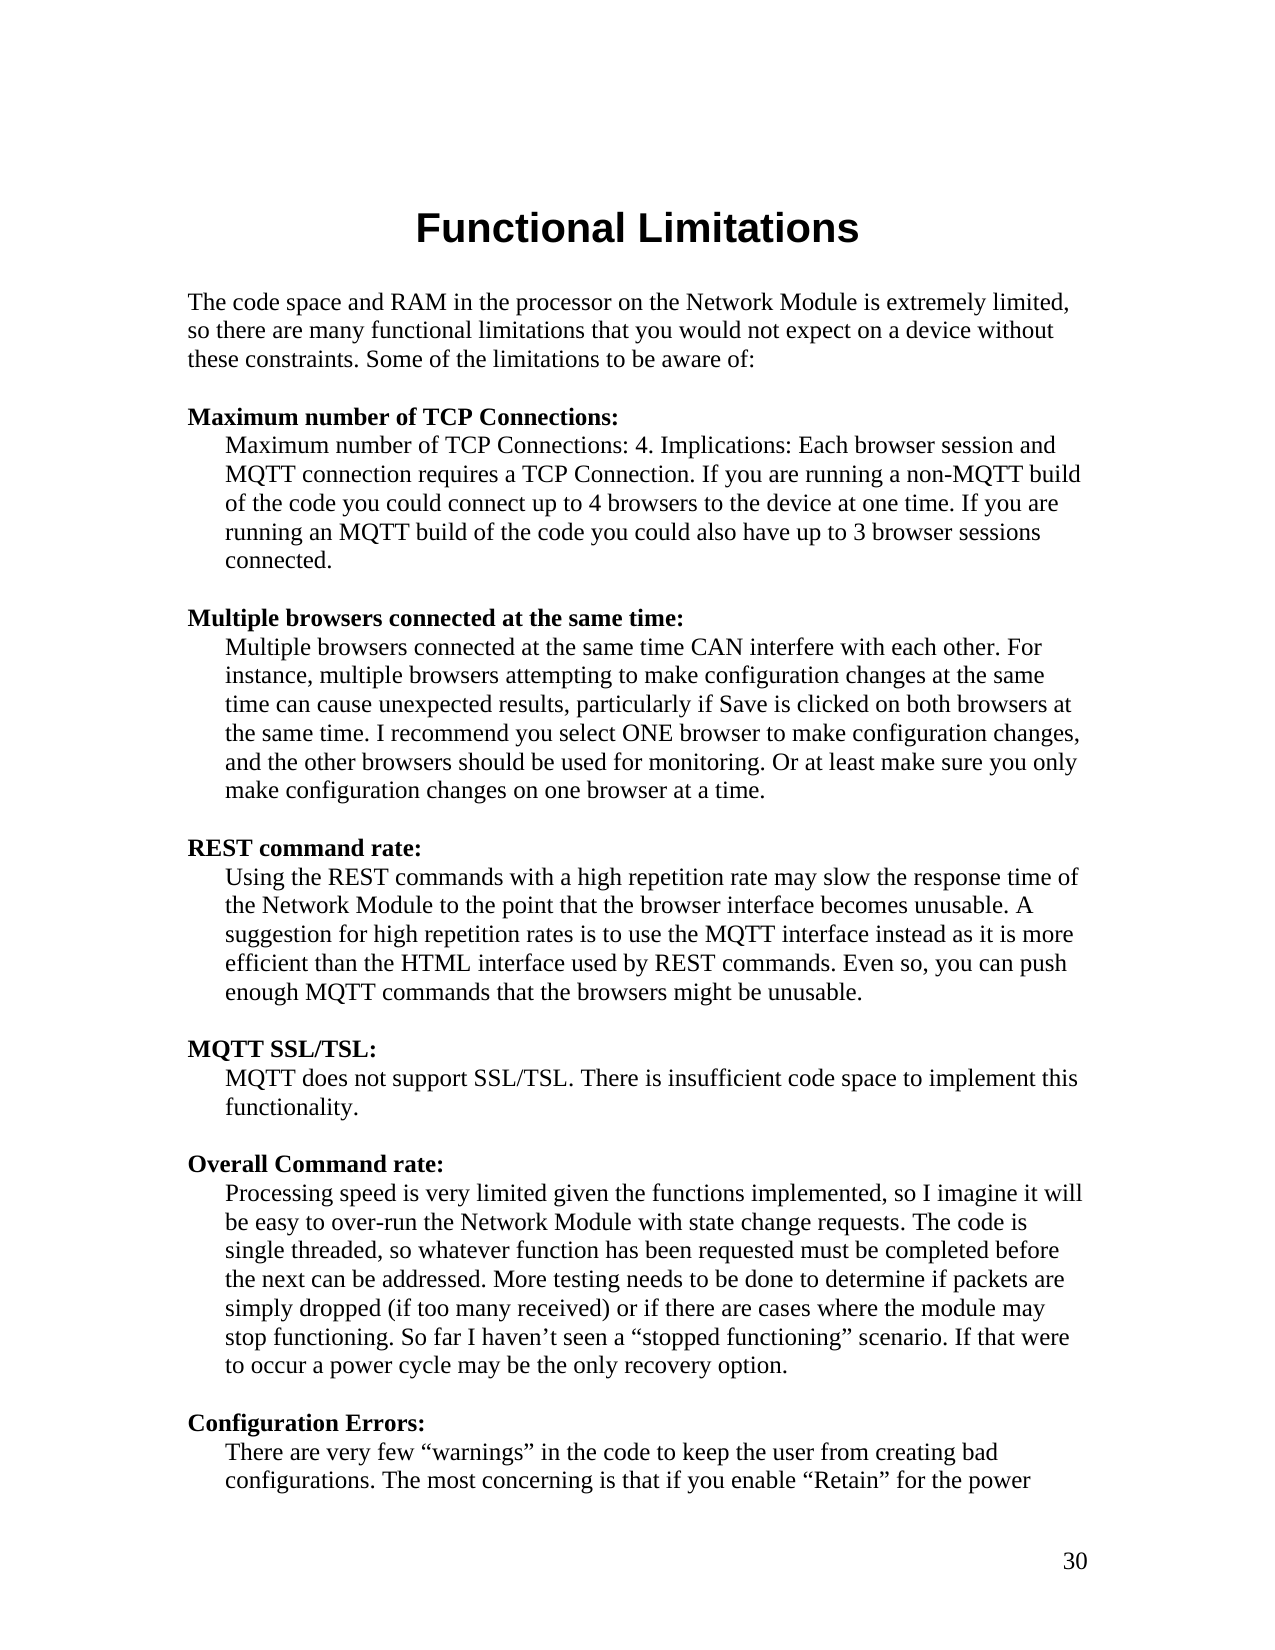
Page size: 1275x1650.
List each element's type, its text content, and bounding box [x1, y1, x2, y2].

text Processing speed is very limited given the functions implemented, so I imagine it will be easy to over-run the Network Module with state change requests. The code is single threaded, so whatever function has been requested must be completed before the next can be addressed. More testing needs to be done to determine if packets are simply dropped (if too many received) or if there are cases where the module may stop functioning. So far I haven’t seen a “stopped functioning” scenario. If that were to occur a power cycle may be the only recovery option. [225, 1178, 1087, 1379]
text Multiple browsers connected at the same time: [187, 603, 1087, 632]
text Maximum number of TCP Connections: [187, 402, 1087, 430]
text Maximum number of TCP Connections: 4. Implications: Each browser session and MQTT connection requires a TCP Connection. If you are running a non-MQTT build of the code you could connect up to 4 browsers to the device at one time. If you are running an MQTT build of the code you could also have up to 3 browser sessions connected. [225, 430, 1087, 574]
text Multiple browsers connected at the same time CAN interfere with each other. For instance, multiple browsers attempting to make configuration changes at the same time can cause unexpected results, particularly if Save is clicked on both browsers at the same time. I recommend you select ONE browser to make configuration changes, and the other browsers should be used for monitoring. Or at least make sure you only make configuration changes on one browser at a time. [225, 632, 1087, 804]
text Using the REST commands with a high repetition rate may slow the response time of the Network Module to the point that the browser interface becomes unusable. A suggestion for high repetition rates is to use the MQTT interface instead as it is more efficient than the HTML interface used by REST commands. Even so, you can push enough MQTT commands that the browsers might be unusable. [225, 862, 1087, 1005]
text REST command rate: [187, 833, 1087, 862]
text MQTT SSL/TSL: [187, 1034, 1087, 1063]
text There are very few “warnings” in the code to keep the user from creating bad configurations. The most concerning is that if you enable “Retain” for the power [225, 1437, 1087, 1494]
text MQTT does not support SSL/TSL. There is insufficient code space to implement this functionality. [225, 1063, 1087, 1120]
text Overall Command rate: [187, 1149, 1087, 1178]
subtitle Functional Limitations [187, 204, 1087, 252]
text The code space and RAM in the processor on the Network Module is extremely limited, so there are many functional limitations that you would not expect on a device without these constraints. Some of the limitations to be aware of: [187, 287, 1087, 373]
text Configuration Errors: [187, 1408, 1087, 1437]
